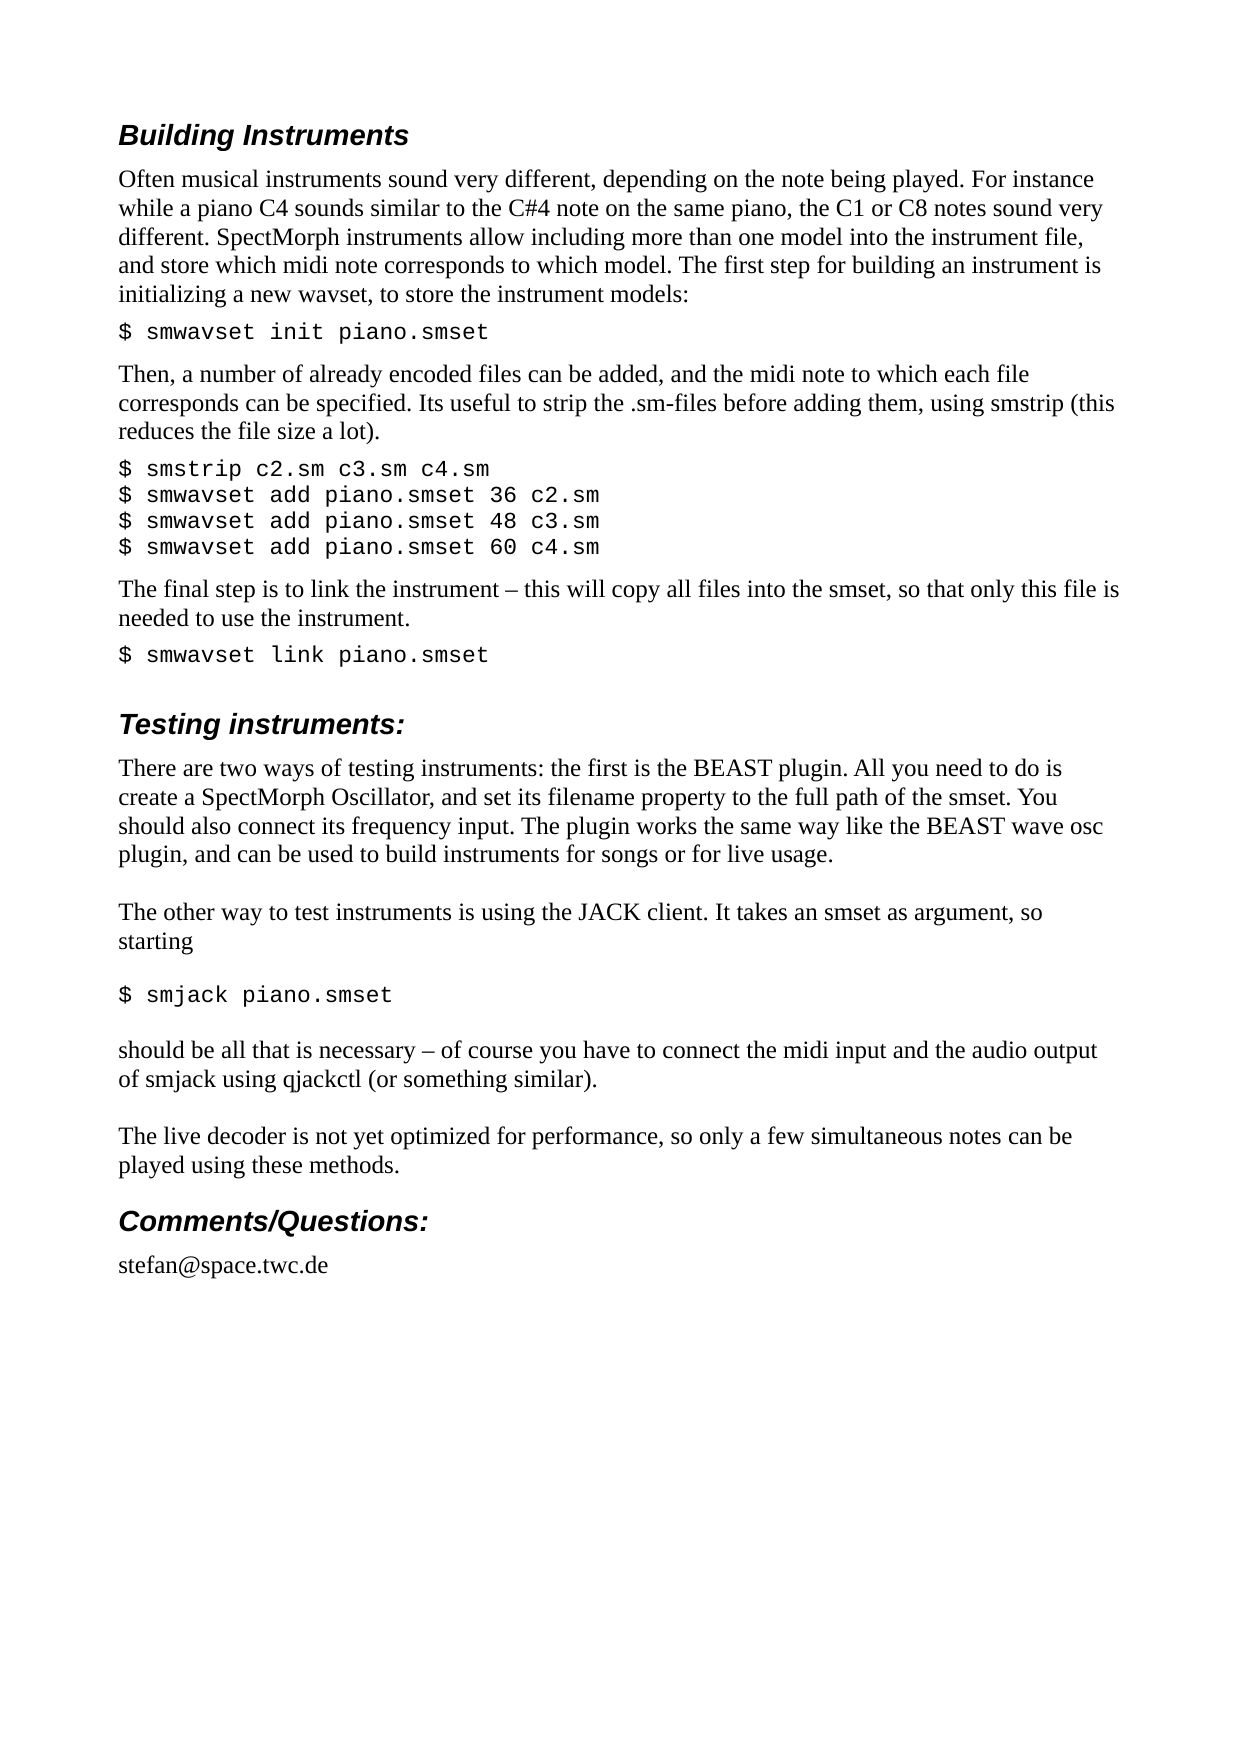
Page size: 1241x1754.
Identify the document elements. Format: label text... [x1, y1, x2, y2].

text Then, a number of already encoded files can be added, and the midi note to which each file corresponds can be specified. Its useful to strip the .sm-files before adding them, using smstrip (this reduces the file size a lot). [118, 359, 1122, 445]
text There are two ways of testing instruments: the first is the BEAST plugin. All you need to do is create a SpectMorph Oscillator, and set its filename property to the full path of the smset. You should also connect its frequency input. The plugin works the same way like the BEAST wave osc plugin, and can be used to build instruments for songs or for live usage. [118, 753, 1122, 868]
subtitle Testing instruments: [118, 707, 1122, 741]
text Often musical instruments sound very different, depending on the note being played. For instance while a piano C4 sounds similar to the C#4 note on the same piano, the C1 or C8 notes sound very different. SpectMorph instruments allow including more than one model into the instrument file, and store which midi note corresponds to which model. The first step for building an instrument is initializing a new wavset, to store the instrument models: [118, 164, 1122, 308]
text $ smwavset init piano.smset [118, 320, 1122, 346]
text The final step is to link the instrument – this will copy all files into the smset, so that only this file is needed to use the instrument. [118, 574, 1122, 631]
subtitle Comments/Questions: [118, 1204, 1122, 1237]
text The other way to test instruments is using the JACK client. It takes an smset as argument, so starting [118, 897, 1122, 954]
text stefan@space.twc.de [118, 1250, 1122, 1279]
text $ smjack piano.smset [118, 983, 1122, 1009]
text $ smstrip c2.sm c3.sm c4.sm $ smwavset add piano.smset 36 c2.sm $ smwavset add piano.smset 48 c3.sm $ smwavset add piano.smset 60 c4.sm [118, 458, 1122, 561]
subtitle Building Instruments [118, 118, 1122, 152]
text should be all that is necessary – of course you have to connect the midi input and the audio output of smjack using qjackctl (or something similar). [118, 1035, 1122, 1093]
text The live decoder is not yet optimized for performance, so only a few simultaneous notes can be played using these methods. [118, 1121, 1122, 1179]
text $ smwavset link piano.smset [118, 644, 1122, 670]
